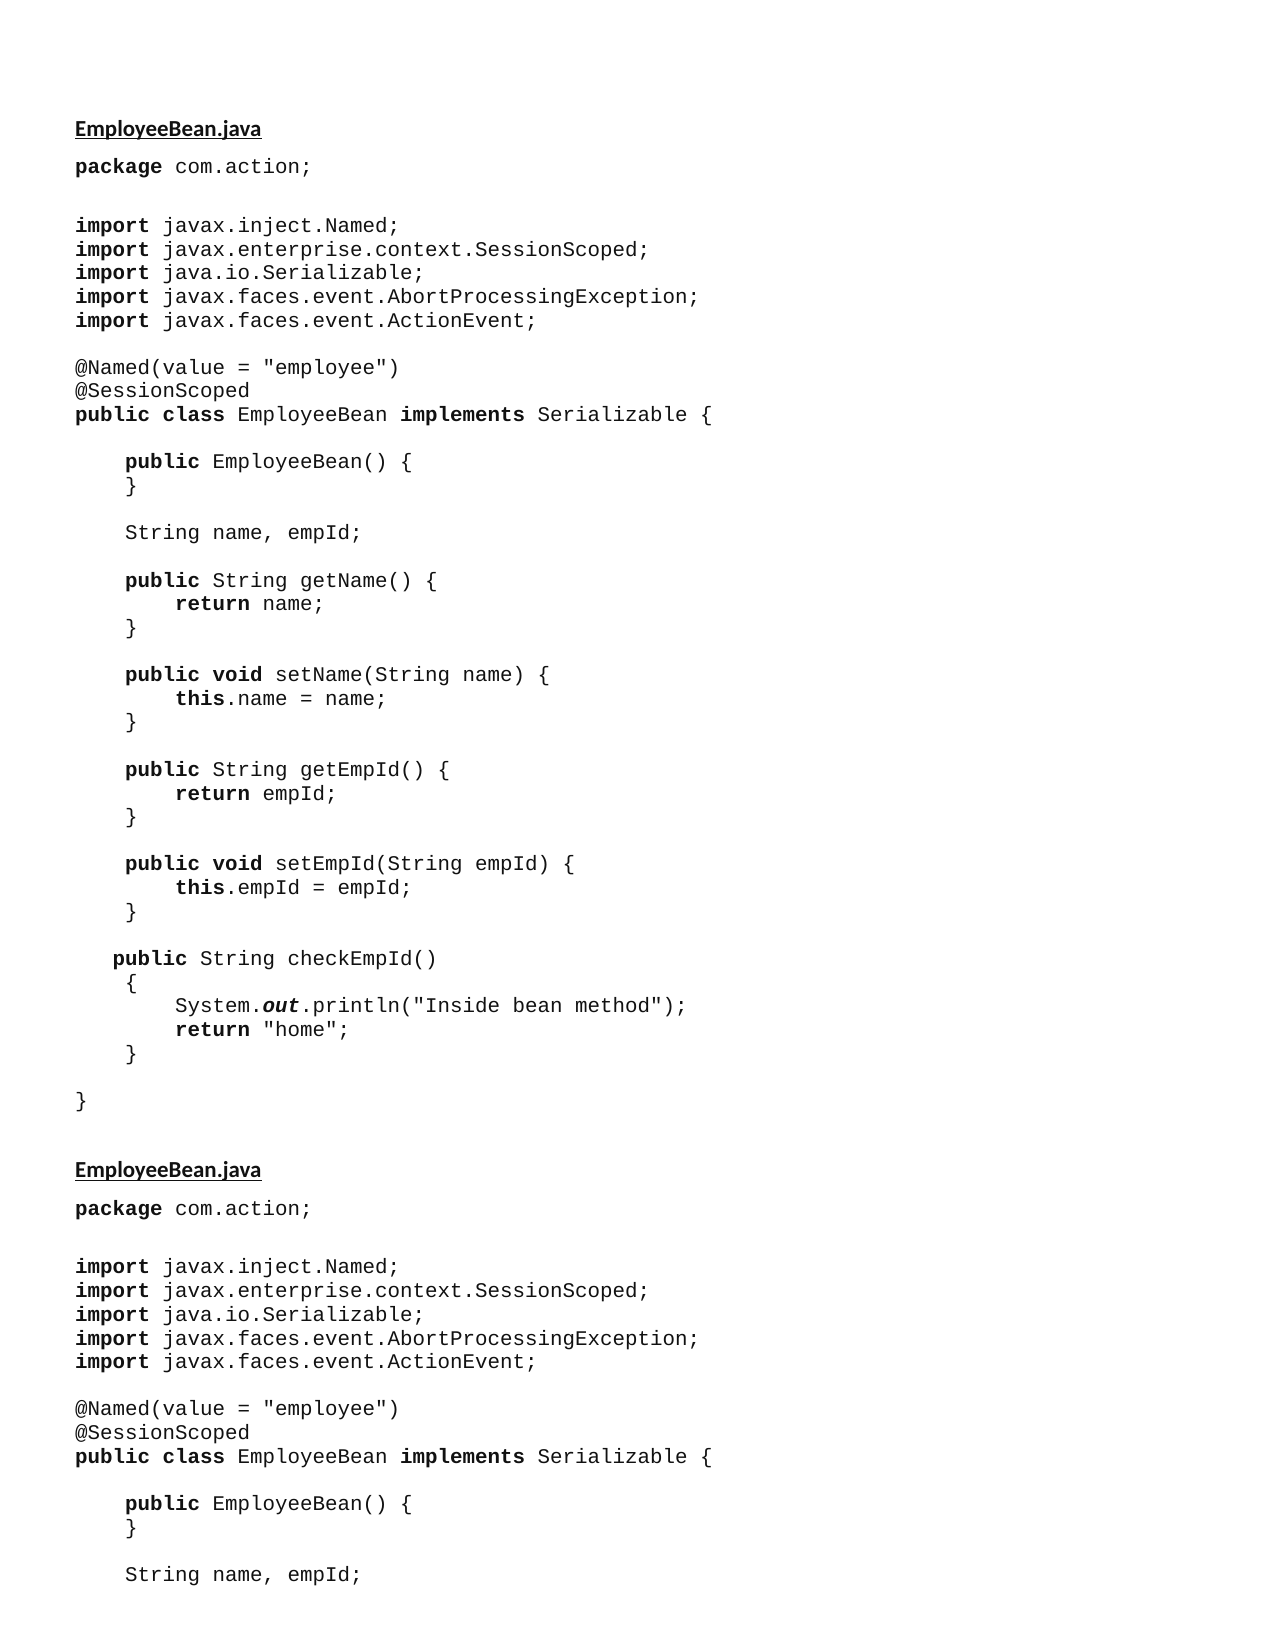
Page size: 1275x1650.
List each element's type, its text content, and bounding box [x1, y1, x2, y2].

text import javax.enterprise.context.SessionScoped; [75, 1280, 1245, 1304]
text import javax.faces.event.AbortProcessingException; [75, 286, 1245, 309]
text this.empId = empId; [75, 877, 1245, 901]
text import javax.faces.event.AbortProcessingException; [75, 1327, 1245, 1351]
text public EmployeeBean() { [75, 1493, 1245, 1517]
text @SessionScoped [75, 381, 1245, 404]
text } [75, 475, 1245, 499]
text } [75, 712, 1245, 735]
text String name, empId; [75, 1564, 1245, 1588]
text package com.action; [75, 156, 1245, 179]
text import javax.inject.Named; [75, 1257, 1245, 1280]
text return "home"; [75, 1019, 1245, 1043]
text return empId; [75, 782, 1245, 806]
text return name; [75, 593, 1245, 617]
text import javax.inject.Named; [75, 215, 1245, 239]
text } [75, 617, 1245, 641]
text @Named(value = "employee") [75, 357, 1245, 381]
text public String checkEmpId() [75, 948, 1245, 972]
text @Named(value = "employee") [75, 1398, 1245, 1422]
text } [75, 1090, 1245, 1113]
text { [75, 972, 1245, 995]
text import java.io.Serializable; [75, 1304, 1245, 1327]
text public EmployeeBean() { [75, 451, 1245, 475]
text public void setName(String name) { [75, 664, 1245, 688]
text import javax.faces.event.ActionEvent; [75, 1351, 1245, 1375]
text } [75, 806, 1245, 830]
text public void setEmpId(String empId) { [75, 853, 1245, 877]
text import javax.enterprise.context.SessionScoped; [75, 239, 1245, 262]
text } [75, 1043, 1245, 1066]
text String name, empId; [75, 522, 1245, 546]
text System.out.println("Inside bean method"); [75, 995, 1245, 1019]
text public class EmployeeBean implements Serializable { [75, 1446, 1245, 1469]
text EmployeeBean.java [75, 114, 1245, 142]
text @SessionScoped [75, 1422, 1245, 1446]
text import javax.faces.event.ActionEvent; [75, 309, 1245, 333]
text } [75, 901, 1245, 924]
text public String getName() { [75, 570, 1245, 593]
text EmployeeBean.java [75, 1156, 1245, 1183]
text import java.io.Serializable; [75, 262, 1245, 286]
text package com.action; [75, 1197, 1245, 1221]
text this.name = name; [75, 688, 1245, 712]
text public class EmployeeBean implements Serializable { [75, 404, 1245, 428]
text public String getEmpId() { [75, 759, 1245, 782]
text } [75, 1517, 1245, 1540]
